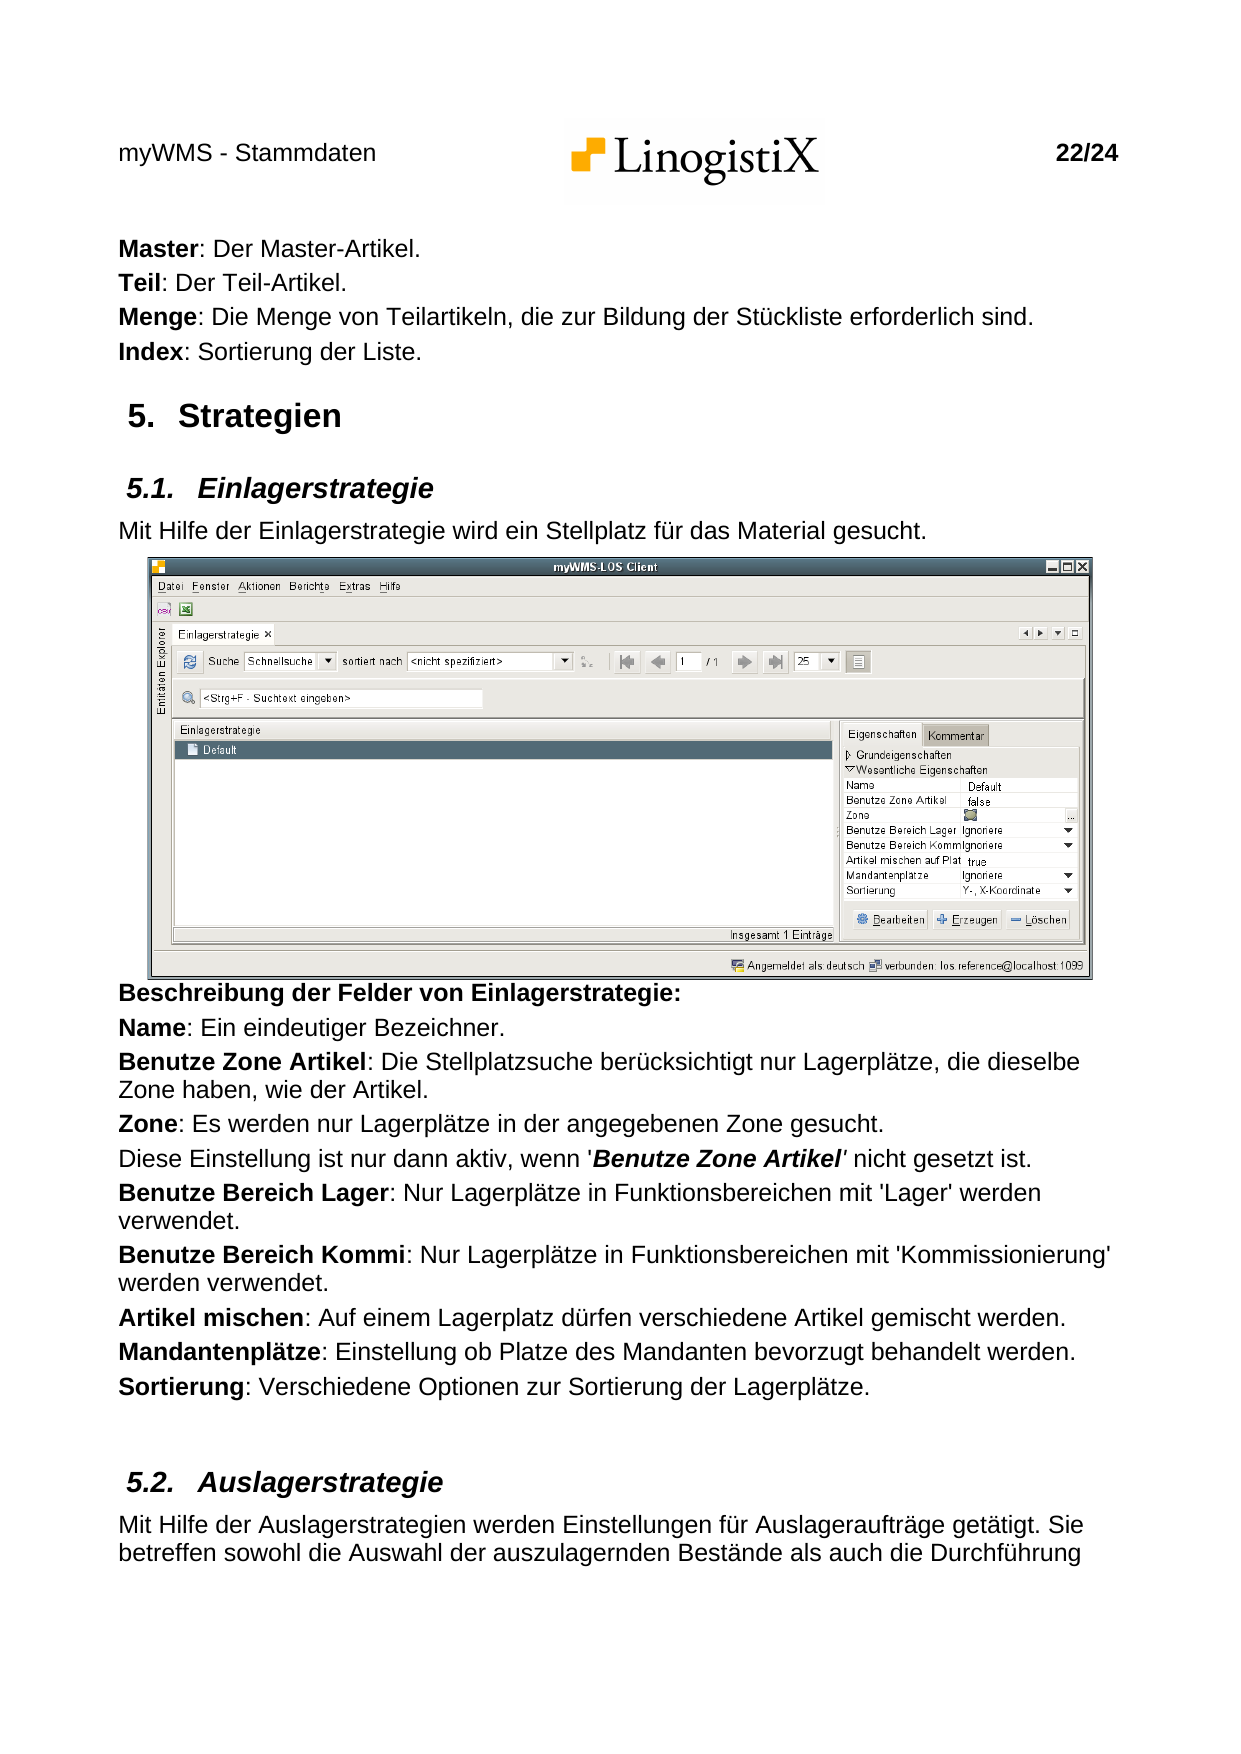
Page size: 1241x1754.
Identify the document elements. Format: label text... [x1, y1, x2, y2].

text Benutze Bereich Kommi: Nur Lagerplätze in Funktionsbereichen mit 'Kommissionierung' werden verwendet. [118, 1241, 1122, 1297]
text Zone: Es werden nur Lagerplätze in der angegebenen Zone gesucht. [118, 1110, 1122, 1138]
text Beschreibung der Felder von Einlagerstrategie: [118, 557, 1122, 1007]
text Name: Ein eindeutiger Bezeichner. [118, 1013, 1122, 1041]
text Mit Hilfe der Einlagerstrategie wird ein Stellplatz für das Material gesucht. [118, 517, 1122, 545]
text Menge: Die Menge von Teilartikeln, die zur Bildung der Stückliste erforderlich sind. [118, 303, 1122, 331]
text Artikel mischen: Auf einem Lagerplatz dürfen verschiedene Artikel gemischt werden. [118, 1303, 1122, 1331]
text Teil: Der Teil-Artikel. [118, 269, 1122, 297]
subtitle Einlagerstrategie [118, 472, 1122, 504]
text Benutze Zone Artikel: Die Stellplatzsuche berücksichtigt nur Lagerplätze, die dieselbe Zone haben, wie der Artikel. [118, 1048, 1122, 1104]
subtitle Auslagerstrategie [118, 1466, 1122, 1499]
subtitle Strategien [118, 397, 1122, 434]
picture [147, 557, 1093, 980]
text Master: Der Master-Artikel. [118, 234, 1122, 262]
text Benutze Bereich Lager: Nur Lagerplätze in Funktionsbereichen mit 'Lager' werden verwendet. [118, 1179, 1122, 1235]
text Diese Einstellung ist nur dann aktiv, wenn 'Benutze Zone Artikel' nicht gesetzt ist. [118, 1144, 1122, 1172]
text Index: Sortierung der Liste. [118, 338, 1122, 366]
text Mit Hilfe der Auslagerstrategien werden Einstellungen für Auslageraufträge getätigt. Sie betreffen sowohl die Auswahl der auszulagernden Bestände als auch die Durchführung [118, 1511, 1122, 1567]
text Mandantenplätze: Einstellung ob Platze des Mandanten bevorzugt behandelt werden. [118, 1338, 1122, 1366]
picture [564, 118, 825, 205]
text Sortierung: Verschiedene Optionen zur Sortierung der Lagerplätze. [118, 1372, 1122, 1400]
